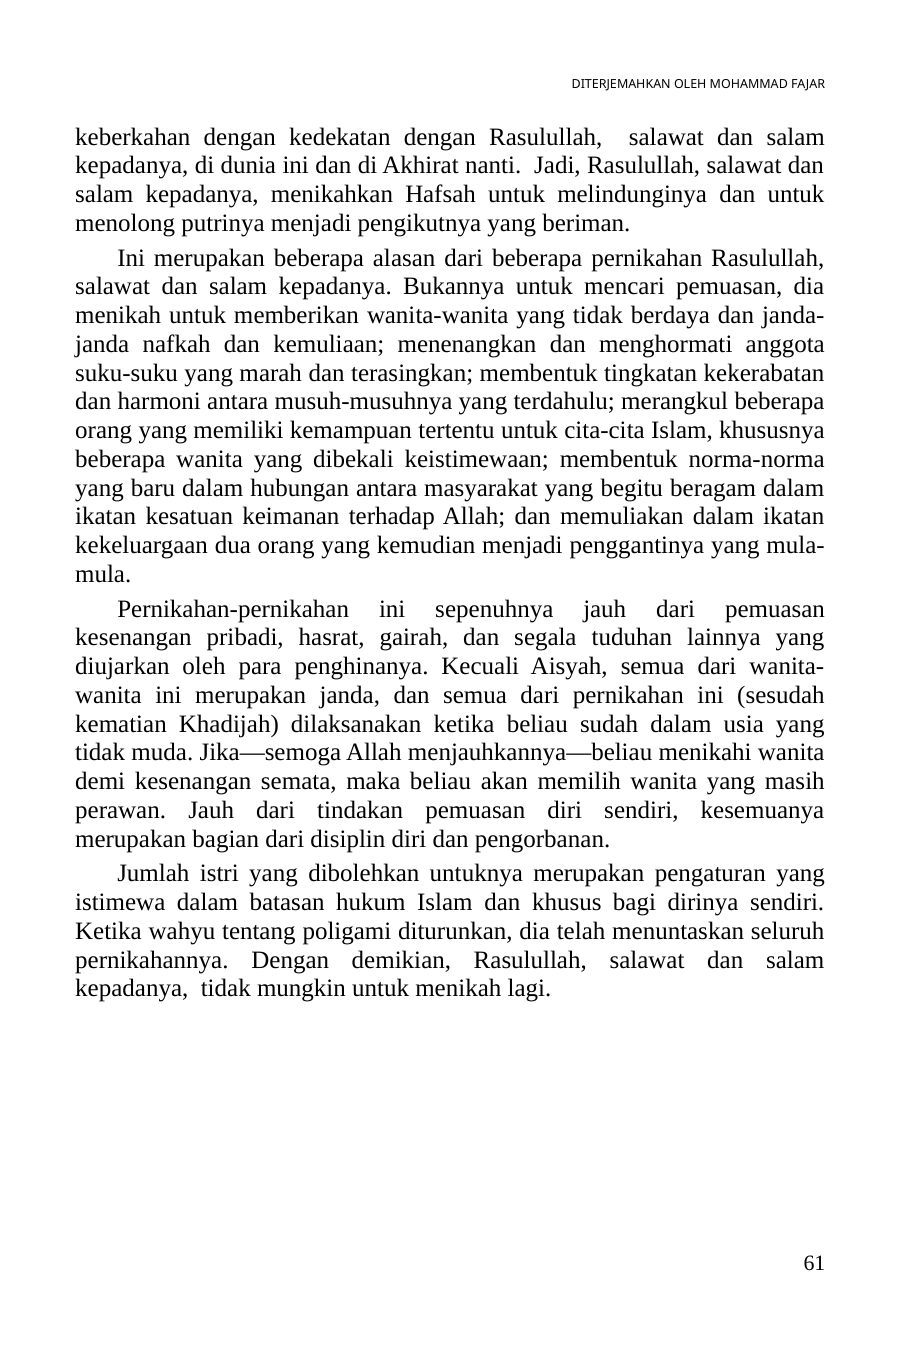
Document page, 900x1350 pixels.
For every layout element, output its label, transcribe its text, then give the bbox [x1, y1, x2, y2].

text keberkahan dengan kedekatan dengan Rasulullah, salawat dan salam kepadanya, di dunia ini dan di Akhirat nanti. Jadi, Rasulullah, salawat dan salam kepadanya, menikahkan Hafsah untuk melindunginya dan untuk menolong putrinya menjadi pengikutnya yang beriman. [75, 122, 825, 237]
text Ini merupakan beberapa alasan dari beberapa pernikahan Rasulullah, salawat dan salam kepadanya. Bukannya untuk mencari pemuasan, dia menikah untuk memberikan wanita-wanita yang tidak berdaya dan janda-janda nafkah dan kemuliaan; menenangkan dan menghormati anggota suku-suku yang marah dan terasingkan; membentuk tingkatan kekerabatan dan harmoni antara musuh-musuhnya yang terdahulu; merangkul beberapa orang yang memiliki kemampuan tertentu untuk cita-cita Islam, khususnya beberapa wanita yang dibekali keistimewaan; membentuk norma-norma yang baru dalam hubungan antara masyarakat yang begitu beragam dalam ikatan kesatuan keimanan terhadap Allah; dan memuliakan dalam ikatan kekeluargaan dua orang yang kemudian menjadi penggantinya yang mula-mula. [75, 243, 825, 588]
text Jumlah istri yang dibolehkan untuknya merupakan pengaturan yang istimewa dalam batasan hukum Islam dan khusus bagi dirinya sendiri. Ketika wahyu tentang poligami diturunkan, dia telah menuntaskan seluruh pernikahannya. Dengan demikian, Rasulullah, salawat dan salam kepadanya, tidak mungkin untuk menikah lagi. [75, 858, 825, 1002]
text Pernikahan-pernikahan ini sepenuhnya jauh dari pemuasan kesenangan pribadi, hasrat, gairah, dan segala tuduhan lainnya yang diujarkan oleh para penghinanya. Kecuali Aisyah, semua dari wanita-wanita ini merupakan janda, dan semua dari pernikahan ini (sesudah kematian Khadijah) dilaksanakan ketika beliau sudah dalam usia yang tidak muda. Jika—semoga Allah menjauhkannya—beliau menikahi wanita demi kesenangan semata, maka beliau akan memilih wanita yang masih perawan. Jauh dari tindakan pemuasan diri sendiri, kesemuanya merupakan bagian dari disiplin diri dan pengorbanan. [75, 594, 825, 852]
